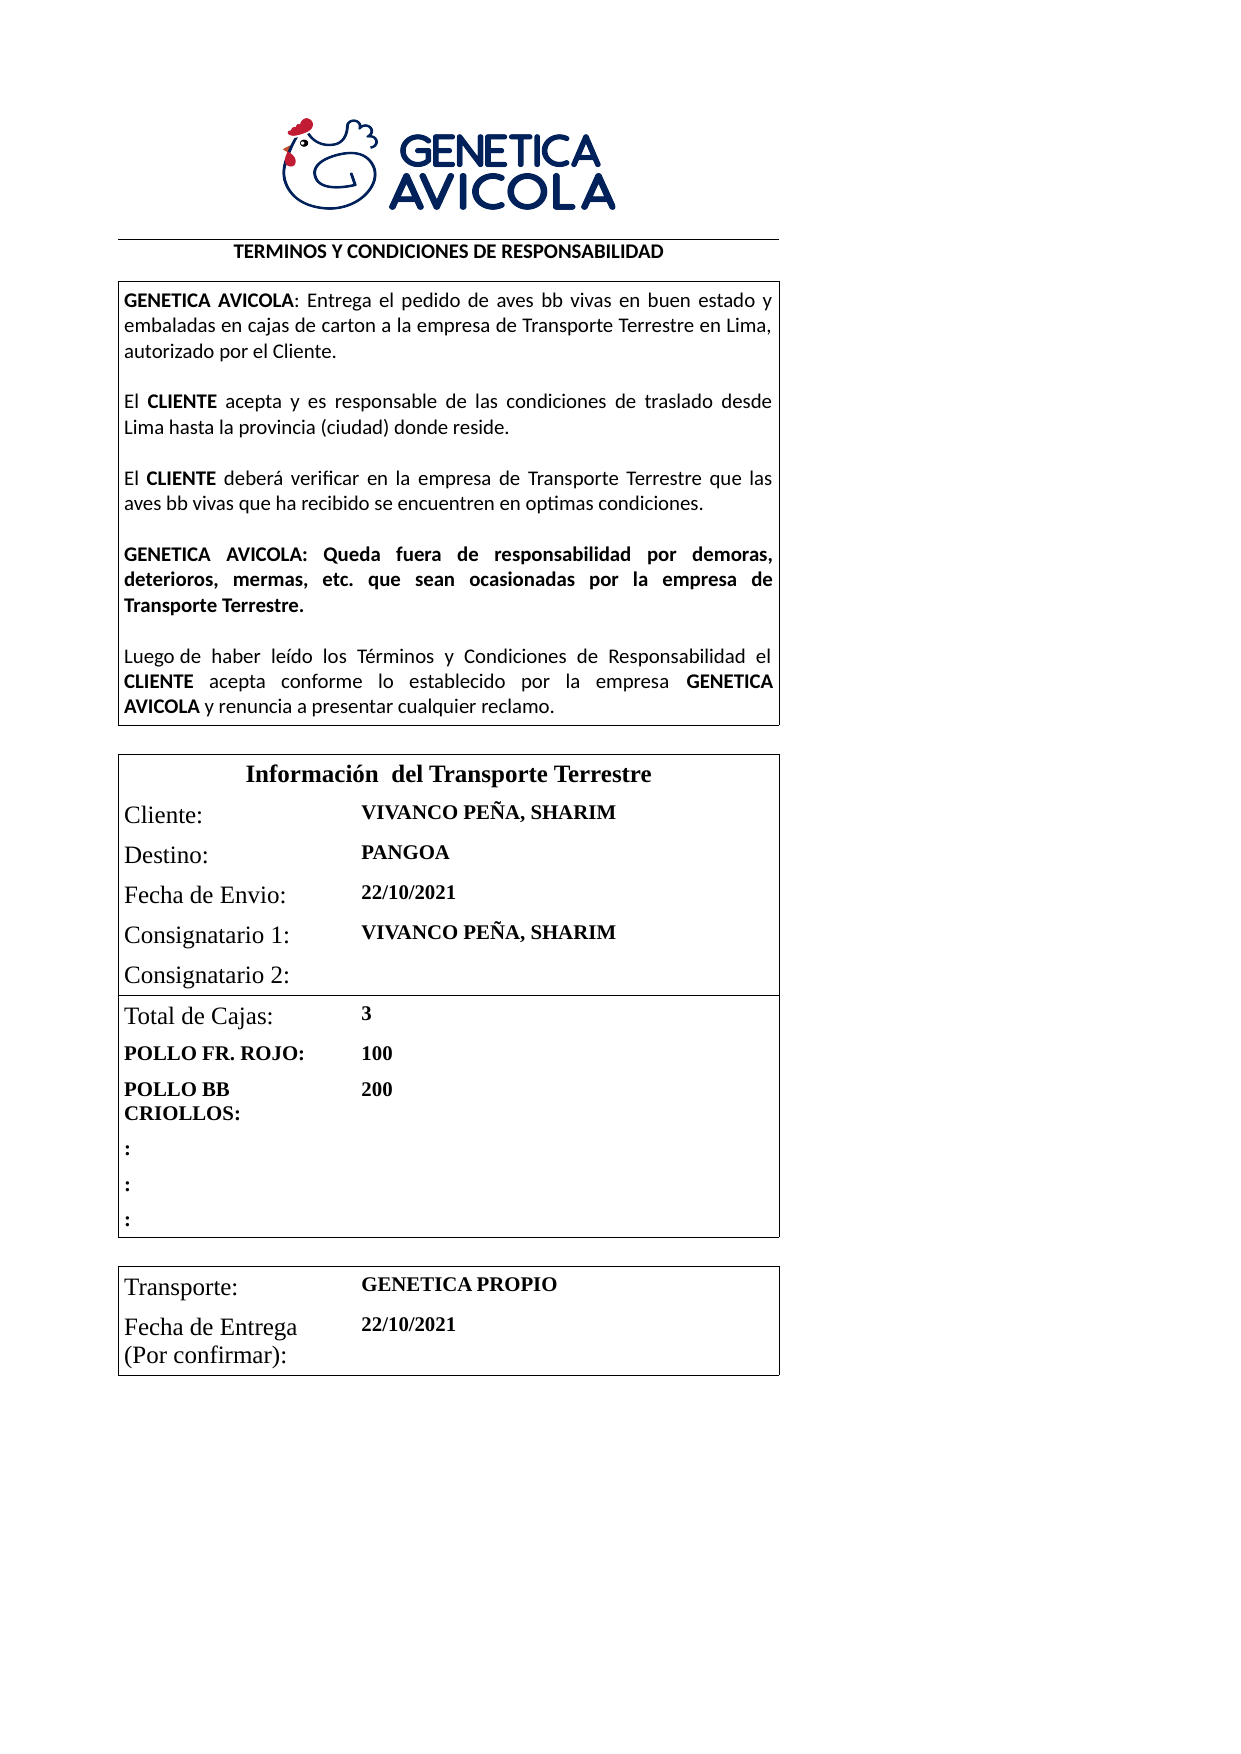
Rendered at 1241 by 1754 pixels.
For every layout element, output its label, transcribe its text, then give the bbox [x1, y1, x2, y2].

table_cell 22/10/2021 [356, 874, 779, 914]
table_cell Consignatario 2: [119, 955, 356, 995]
table_cell POLLO FR. ROJO: [119, 1035, 356, 1071]
table_header Información del Transporte Terrestre [119, 755, 779, 794]
table_cell : [119, 1166, 356, 1201]
table_cell GENETICA AVICOLA: Entrega el pedido de aves bb vivas en buen estado y embaladas en cajas de carton a la empresa de Transporte Terrestre en Lima, autorizado por el Cliente. El CLIENTE acepta y es responsable de las condiciones de traslado desde Lima hasta la provincia (ciudad) donde reside. El CLIENTE deberá verificar en la empresa de Transporte Terrestre que las aves bb vivas que ha recibido se encuentren en optimas condiciones. GENETICA AVICOLA: Queda fuera de responsabilidad por demoras, deterioros, mermas, etc. que sean ocasionadas por la empresa de Transporte Terrestre. Luego de haber leído los Términos y Condiciones de Responsabilidad el CLIENTE acepta conforme lo establecido por la empresa GENETICA AVICOLA y renuncia a presentar cualquier reclamo. [119, 282, 779, 725]
table_header TERMINOS Y CONDICIONES DE RESPONSABILIDAD [118, 240, 779, 281]
table_cell : [119, 1130, 356, 1166]
table_cell [356, 1130, 779, 1166]
table_cell : [119, 1201, 356, 1237]
table_cell [356, 955, 779, 995]
table_cell Fecha de Entrega (Por confirmar): [119, 1306, 356, 1375]
table_cell [356, 1166, 779, 1201]
table_cell Cliente: [119, 794, 356, 834]
picture [282, 118, 616, 210]
table_cell [356, 1238, 779, 1266]
table_cell Total de Cajas: [119, 996, 356, 1035]
table_cell Destino: [119, 834, 356, 874]
table_cell 100 [356, 1035, 779, 1071]
table_cell [118, 1238, 356, 1266]
table_cell 3 [356, 996, 779, 1035]
table_cell [356, 1201, 779, 1237]
table_cell 22/10/2021 [356, 1306, 779, 1375]
table_cell Fecha de Envio: [119, 874, 356, 914]
table_cell POLLO BB CRIOLLOS: [119, 1071, 356, 1130]
table_cell PANGOA [356, 834, 779, 874]
table_cell VIVANCO PEÑA, SHARIM [356, 794, 779, 834]
table_cell GENETICA PROPIO [356, 1267, 779, 1306]
table_cell Consignatario 1: [119, 915, 356, 955]
table_cell 200 [356, 1071, 779, 1130]
table_cell VIVANCO PEÑA, SHARIM [356, 915, 779, 955]
table_cell Transporte: [119, 1267, 356, 1306]
